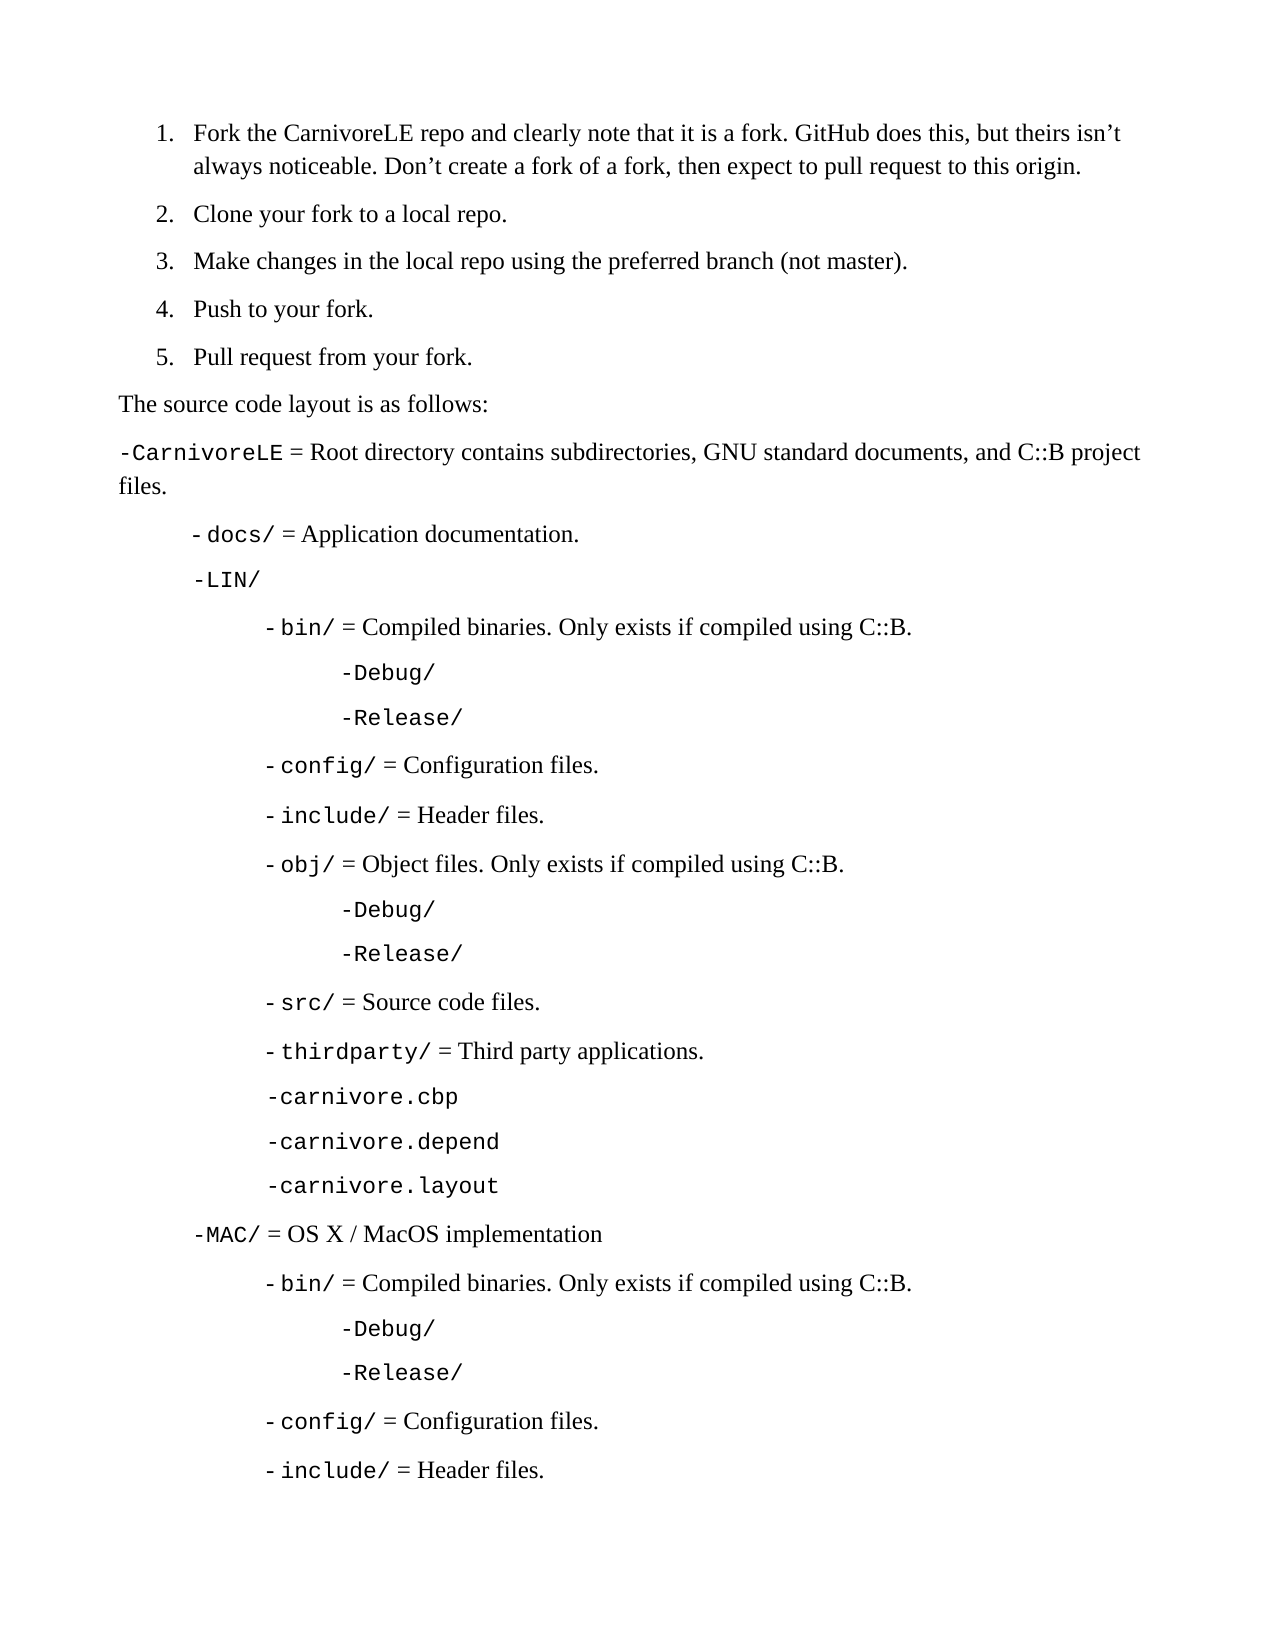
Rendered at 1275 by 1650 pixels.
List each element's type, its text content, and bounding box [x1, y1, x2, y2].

text - src/ = Source code files. [266, 987, 1157, 1017]
text - include/ = Header files. [266, 800, 1157, 830]
text -Debug/ [340, 1317, 1157, 1343]
text - obj/ = Object files. Only exists if compiled using C::B. [266, 849, 1157, 879]
text -carnivore.depend [266, 1130, 1157, 1156]
text - include/ = Header files. [266, 1455, 1157, 1486]
text -carnivore.layout [266, 1174, 1157, 1200]
text The source code layout is as follows: [118, 389, 1157, 418]
text - thirdparty/ = Third party applications. [266, 1036, 1157, 1067]
text - docs/ = Application documentation. [192, 519, 1157, 549]
text - bin/ = Compiled binaries. Only exists if compiled using C::B. [266, 1268, 1157, 1298]
list Clone your fork to a local repo. [156, 199, 1157, 227]
list Fork the CarnivoreLE repo and clearly note that it is a fork. GitHub does this, but theirs isn’t always noticeable. Don’t create a fork of a fork, then expect to pull request to this origin. [156, 118, 1157, 180]
text -Release/ [340, 706, 1157, 732]
list Pull request from your fork. [156, 342, 1157, 370]
text -carnivore.cbp [266, 1086, 1157, 1112]
text -CarnivoreLE = Root directory contains subdirectories, GNU standard documents, and C::B project files. [118, 437, 1157, 500]
text -Release/ [340, 1362, 1157, 1388]
text -Debug/ [340, 898, 1157, 924]
text -Release/ [340, 943, 1157, 969]
text - bin/ = Compiled binaries. Only exists if compiled using C::B. [266, 612, 1157, 643]
text - config/ = Configuration files. [266, 751, 1157, 781]
list Push to your fork. [156, 294, 1157, 323]
list Make changes in the local repo using the preferred branch (not master). [156, 246, 1157, 275]
text - config/ = Configuration files. [266, 1406, 1157, 1436]
text -Debug/ [340, 662, 1157, 688]
text -MAC/ = OS X / MacOS implementation [192, 1219, 1157, 1249]
text -LIN/ [192, 568, 1157, 594]
